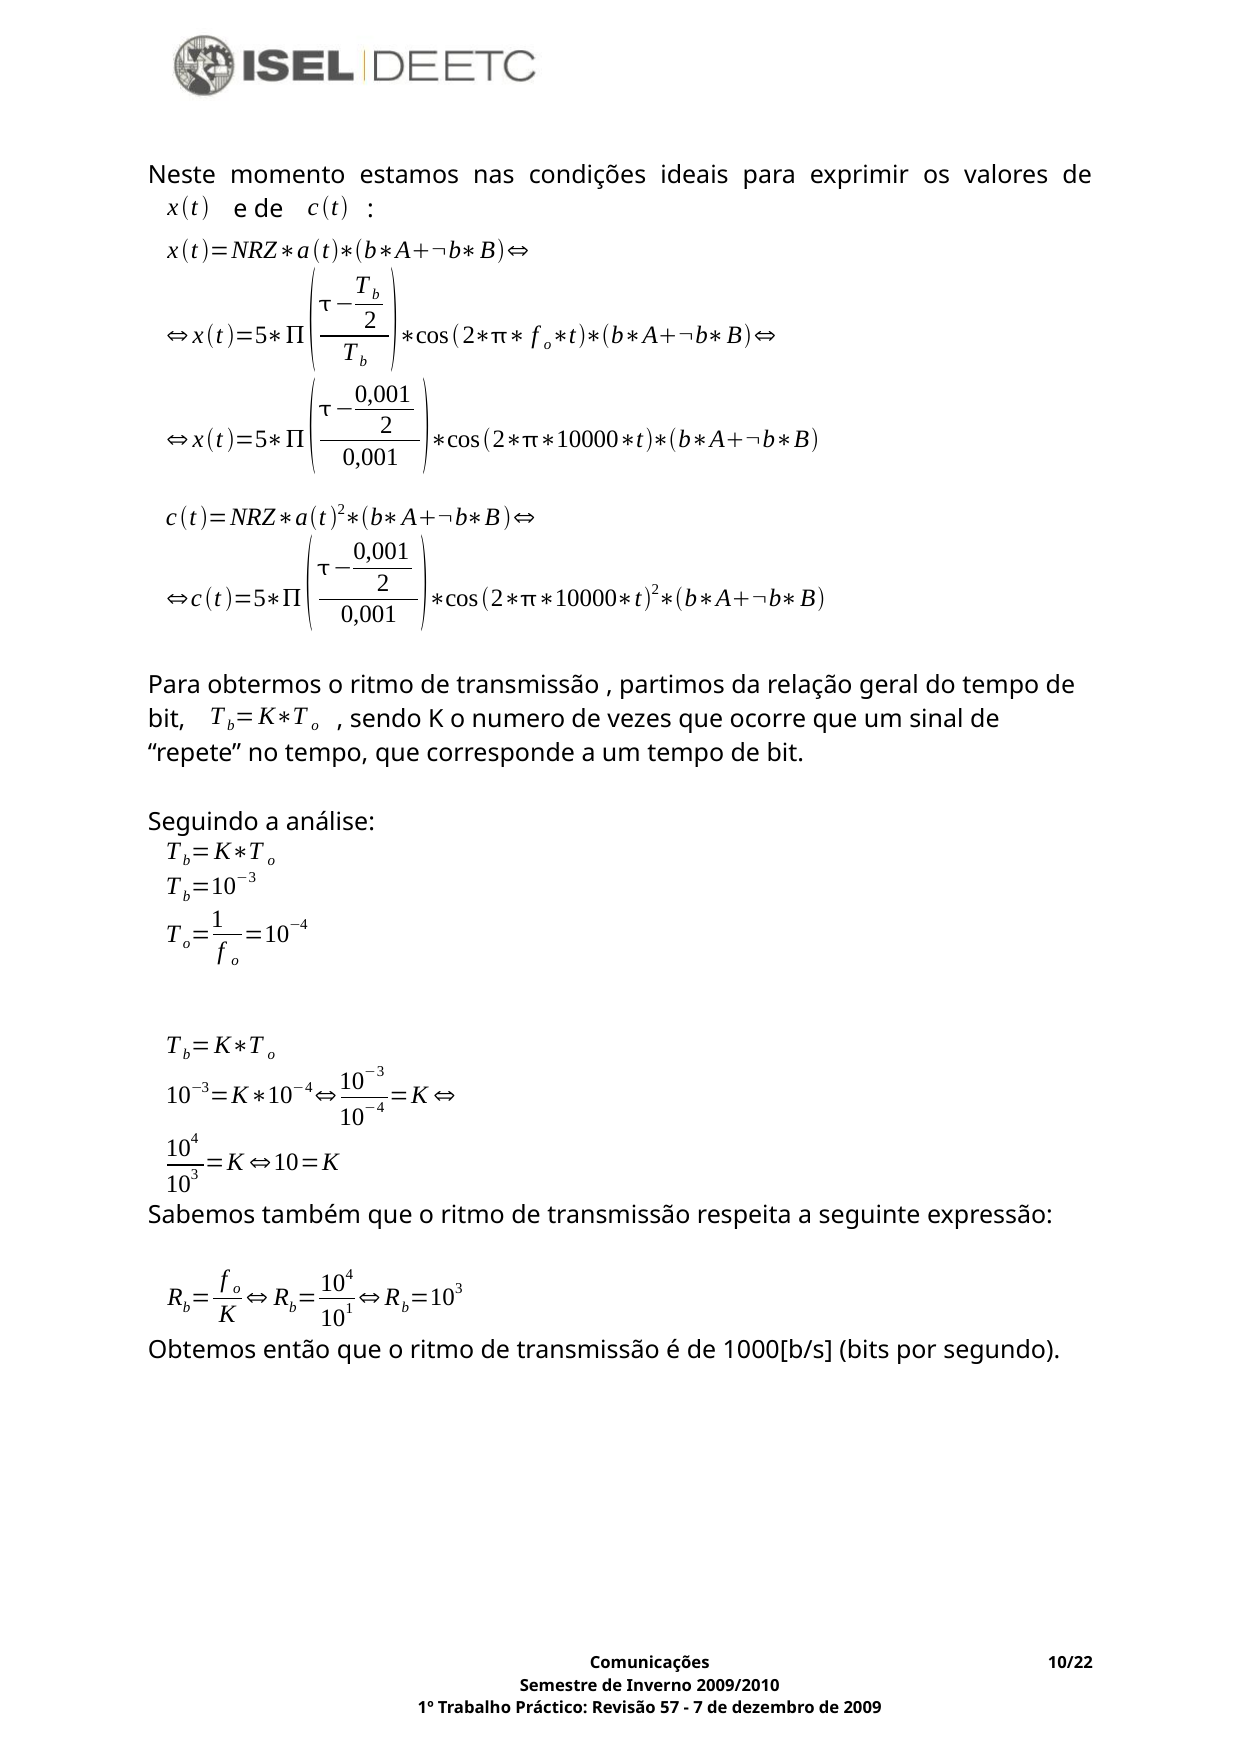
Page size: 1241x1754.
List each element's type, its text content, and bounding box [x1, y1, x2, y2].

text Para obtermos o ritmo de transmissão , partimos da relação geral do tempo de bit, , sendo K o numero de vezes que ocorre que um sinal de “repete” no tempo, que corresponde a um tempo de bit. [148, 667, 1093, 769]
text Obtemos então que o ritmo de transmissão é de 1000[b/s] (bits por segundo). [148, 1331, 1093, 1365]
text Seguindo a análise: [148, 803, 1093, 837]
picture [164, 20, 566, 121]
text Neste momento estamos nas condições ideais para exprimir os valores de e de : [148, 156, 1093, 224]
text Sabemos também que o ritmo de transmissão respeita a seguinte expressão: [148, 1197, 1093, 1231]
